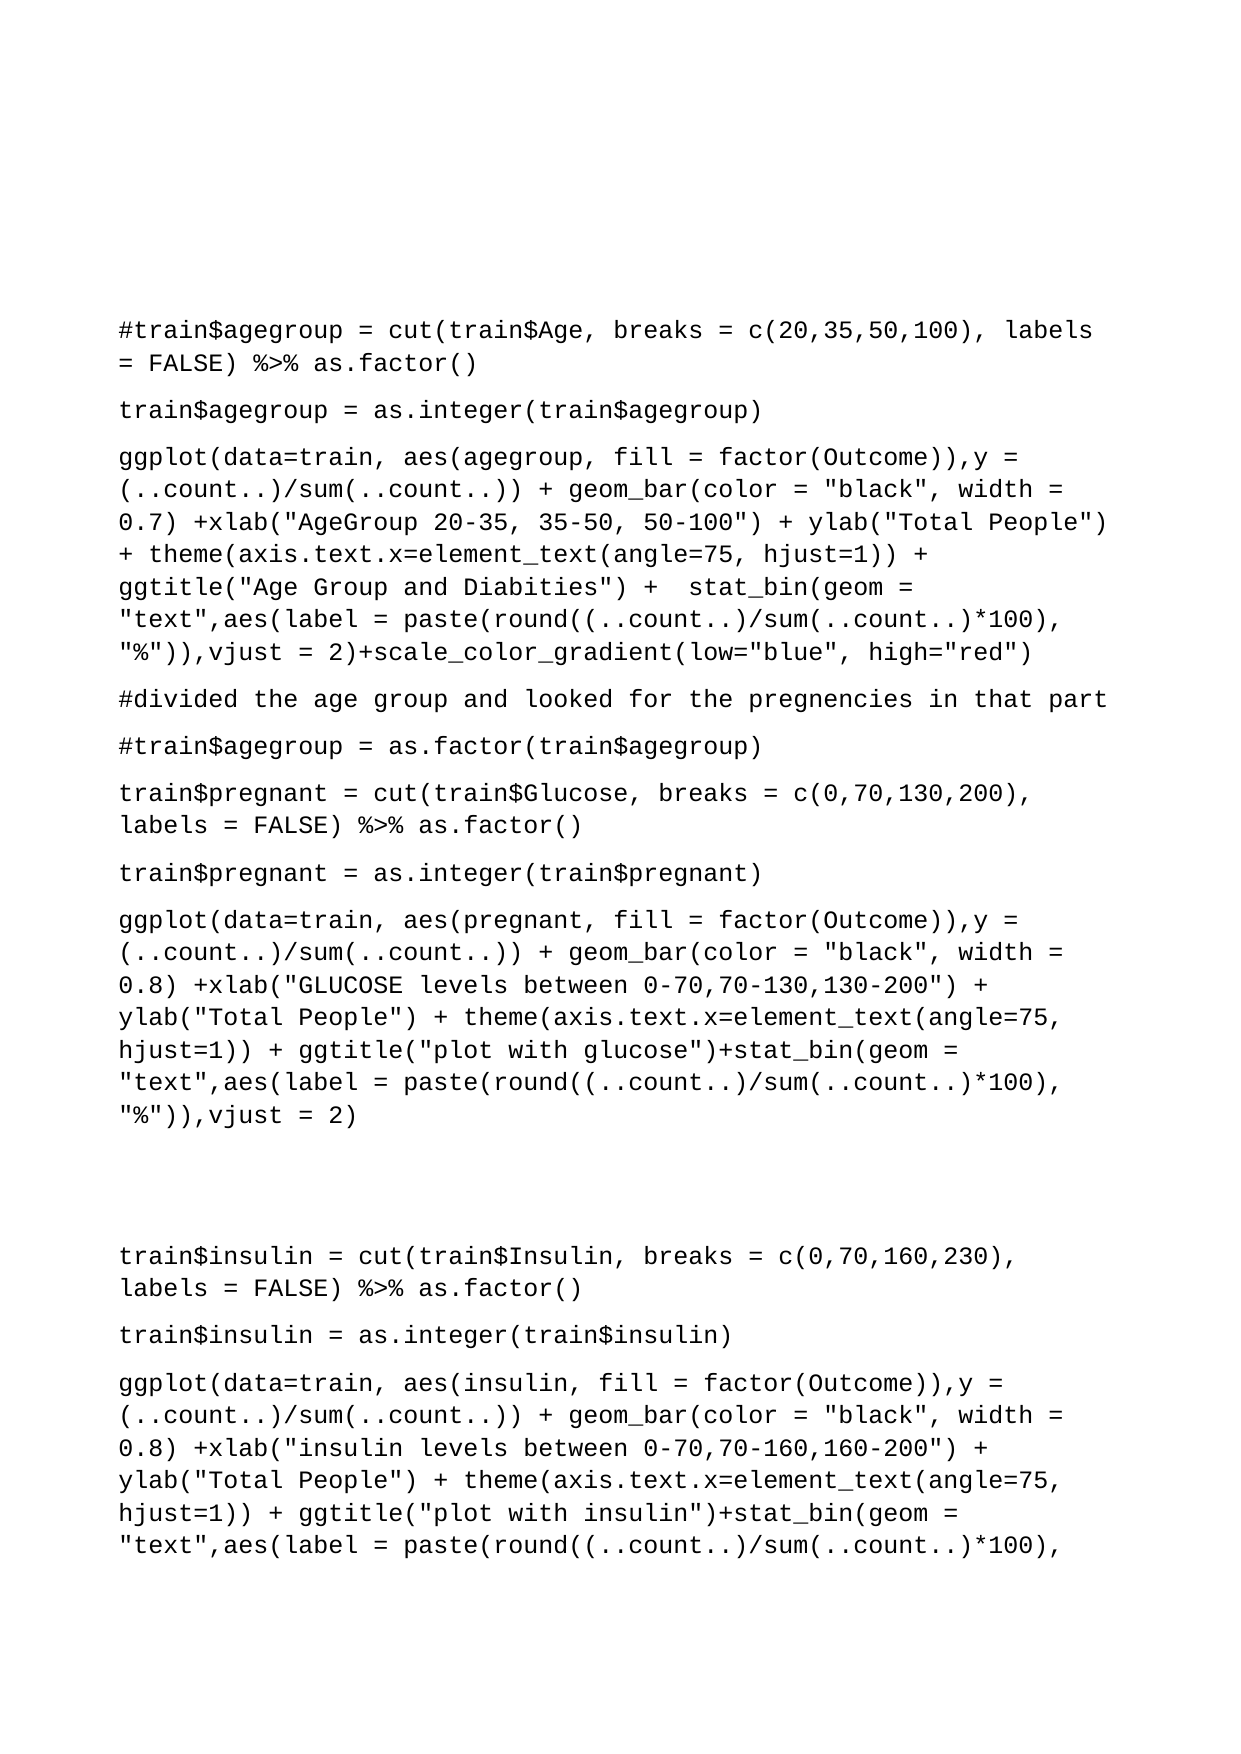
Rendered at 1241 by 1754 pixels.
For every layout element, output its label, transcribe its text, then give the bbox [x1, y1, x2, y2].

text ggplot(data=train, aes(agegroup, fill = factor(Outcome)),y = (..count..)/sum(..count..)) + geom_bar(color = "black", width = 0.7) +xlab("AgeGroup 20-35, 35-50, 50-100") + ylab("Total People") + theme(axis.text.x=element_text(angle=75, hjust=1)) + ggtitle("Age Group and Diabities") + stat_bin(geom = "text",aes(label = paste(round((..count..)/sum(..count..)*100), "%")),vjust = 2)+scale_color_gradient(low="blue", high="red") [118, 444, 1122, 668]
text #train$agegroup = cut(train$Age, breaks = c(20,35,50,100), labels = FALSE) %>% as.factor() [118, 318, 1122, 378]
text #divided the age group and looked for the pregnencies in that part [118, 686, 1122, 715]
text train$insulin = cut(train$Insulin, breaks = c(0,70,160,230), labels = FALSE) %>% as.factor() [118, 1243, 1122, 1304]
text ggplot(data=train, aes(insulin, fill = factor(Outcome)),y = (..count..)/sum(..count..)) + geom_bar(color = "black", width = 0.8) +xlab("insulin levels between 0-70,70-160,160-200") + ylab("Total People") + theme(axis.text.x=element_text(angle=75, hjust=1)) + ggtitle("plot with insulin")+stat_bin(geom = "text",aes(label = paste(round((..count..)/sum(..count..)*100), [118, 1370, 1122, 1561]
text train$pregnant = as.integer(train$pregnant) [118, 860, 1122, 888]
text train$agegroup = as.integer(train$agegroup) [118, 397, 1122, 426]
text train$insulin = as.integer(train$insulin) [118, 1323, 1122, 1351]
text ggplot(data=train, aes(pregnant, fill = factor(Outcome)),y = (..count..)/sum(..count..)) + geom_bar(color = "black", width = 0.8) +xlab("GLUCOSE levels between 0-70,70-130,130-200") + ylab("Total People") + theme(axis.text.x=element_text(angle=75, hjust=1)) + ggtitle("plot with glucose")+stat_bin(geom = "text",aes(label = paste(round((..count..)/sum(..count..)*100), "%")),vjust = 2) [118, 907, 1122, 1131]
text train$pregnant = cut(train$Glucose, breaks = c(0,70,130,200), labels = FALSE) %>% as.factor() [118, 781, 1122, 841]
text #train$agegroup = as.factor(train$agegroup) [118, 733, 1122, 762]
